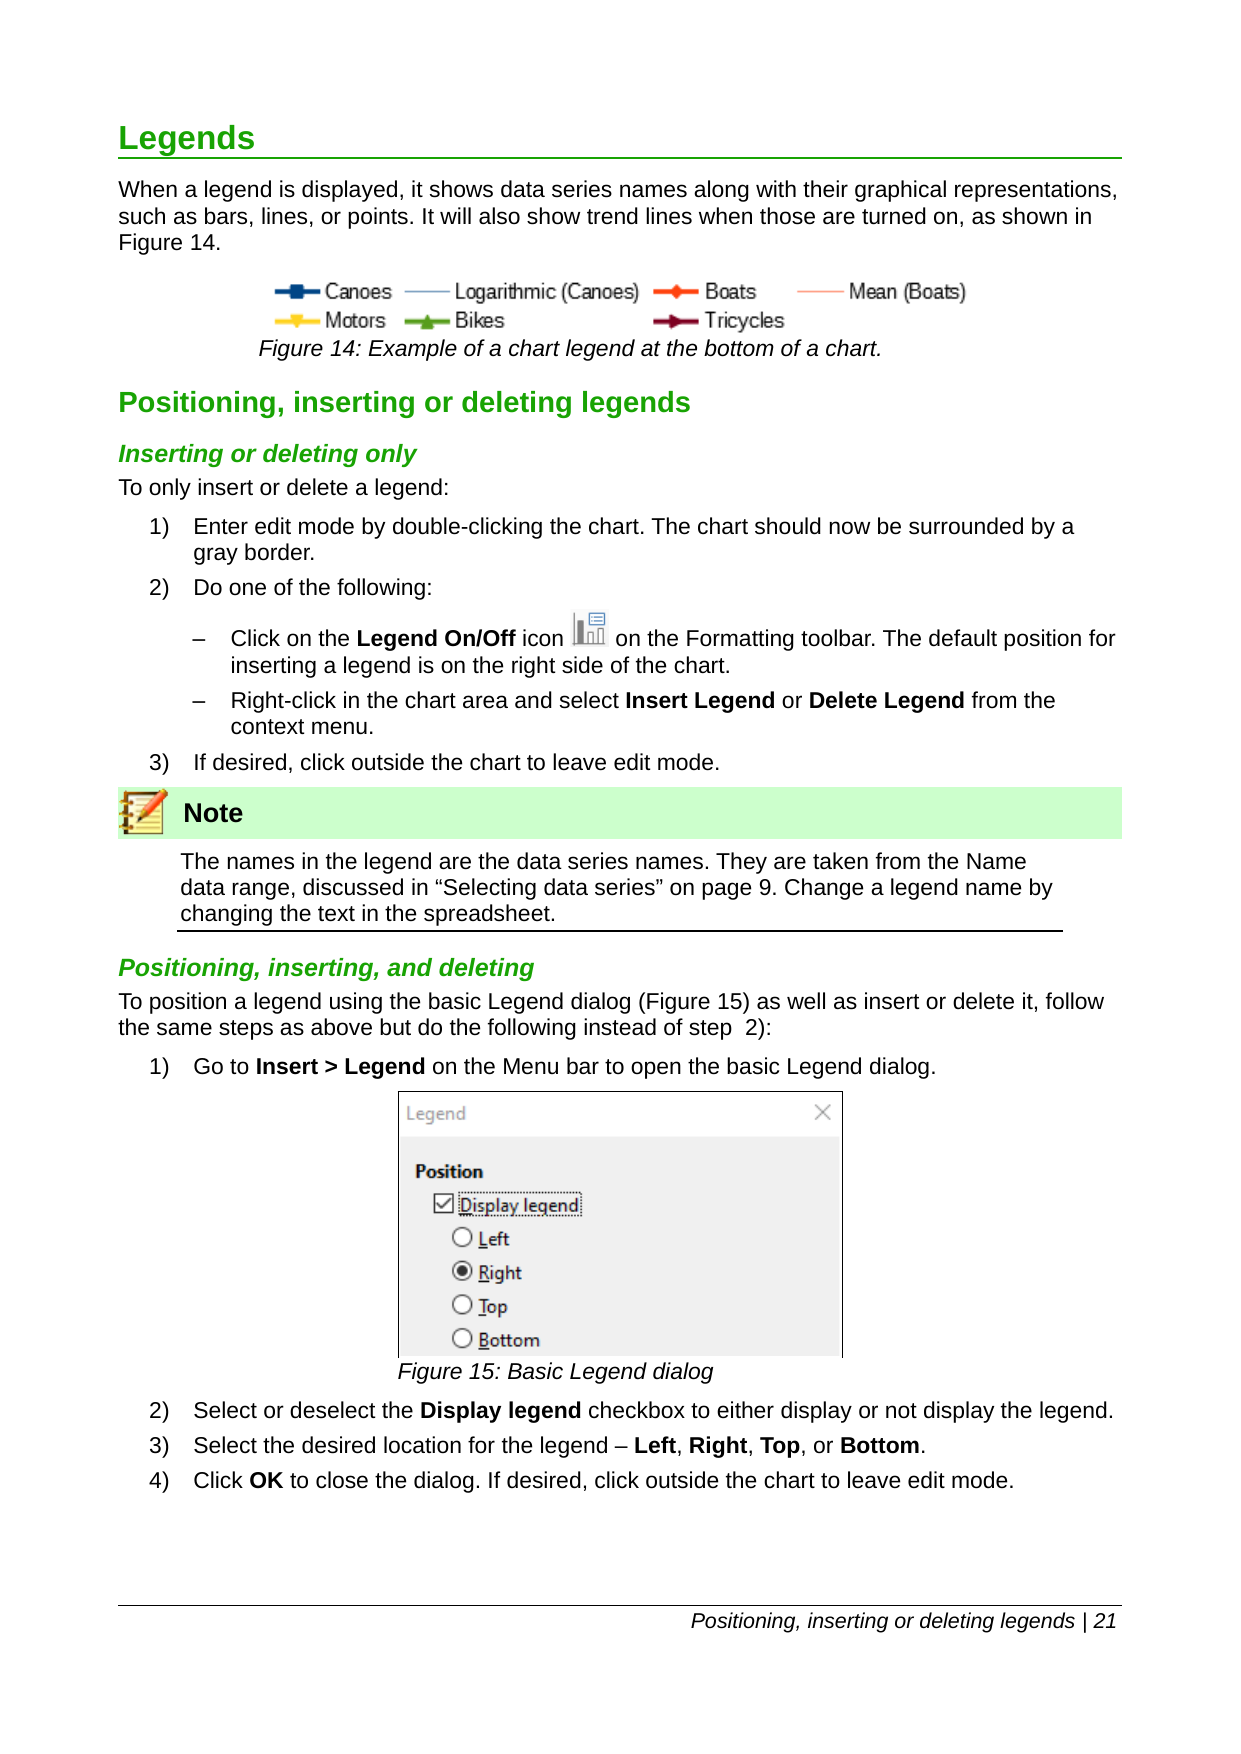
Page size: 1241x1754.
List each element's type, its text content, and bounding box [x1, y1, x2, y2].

subtitle Note [118, 787, 1122, 839]
subtitle Positioning, inserting, and deleting [118, 953, 1122, 982]
list Right-click in the chart area and select Insert Legend or Delete Legend from the context menu. [192, 687, 1122, 740]
text Figure 15: Basic Legend dialog [397, 1092, 843, 1385]
list Go to Insert > Legend on the Menu bar to open the basic Legend dialog. [169, 1053, 1122, 1079]
text When a legend is displayed, it shows data series names along with their graphical representations, such as bars, lines, or points. It will also show trend lines when those are turned on, as shown in Figure 14. [118, 176, 1122, 255]
list Click on the Legend On/Off icon on the Formatting toolbar. The default position for inserting a legend is on the right side of the chart. [192, 609, 1122, 678]
list Select the desired location for the legend – Left, Right, Top, or Bottom. [169, 1432, 1122, 1458]
list Click OK to close the dialog. If desired, click outside the chart to leave edit mode. [169, 1467, 1122, 1493]
subtitle Legends [118, 118, 1122, 157]
list Enter edit mode by double-clicking the chart. The chart should now be surrounded by a gray border. [169, 513, 1122, 566]
text Figure 14: Example of a chart legend at the bottom of a chart. [258, 336, 982, 361]
picture [119, 787, 170, 838]
list If desired, click outside the chart to leave edit mode. [169, 748, 1122, 775]
picture [400, 1094, 840, 1356]
text The names in the legend are the data series names. They are taken from the Name data range, discussed in “Selecting data series” on page 9. Change a legend name by changing the text in the spreadsheet. [177, 845, 1063, 930]
list Select or deselect the Display legend checkbox to either display or not display the legend. [169, 1397, 1122, 1423]
picture [570, 609, 609, 647]
subtitle Inserting or deleting only [118, 439, 1122, 468]
subtitle Positioning, inserting or deleting legends [118, 385, 1122, 419]
picture [258, 267, 982, 336]
list Do one of the following: [169, 574, 1122, 601]
list To only insert or delete a legend: [118, 474, 1122, 500]
list To position a legend using the basic Legend dialog (Figure 15) as well as insert or delete it, follow the same steps as above but do the following instead of step 2: [118, 988, 1122, 1040]
